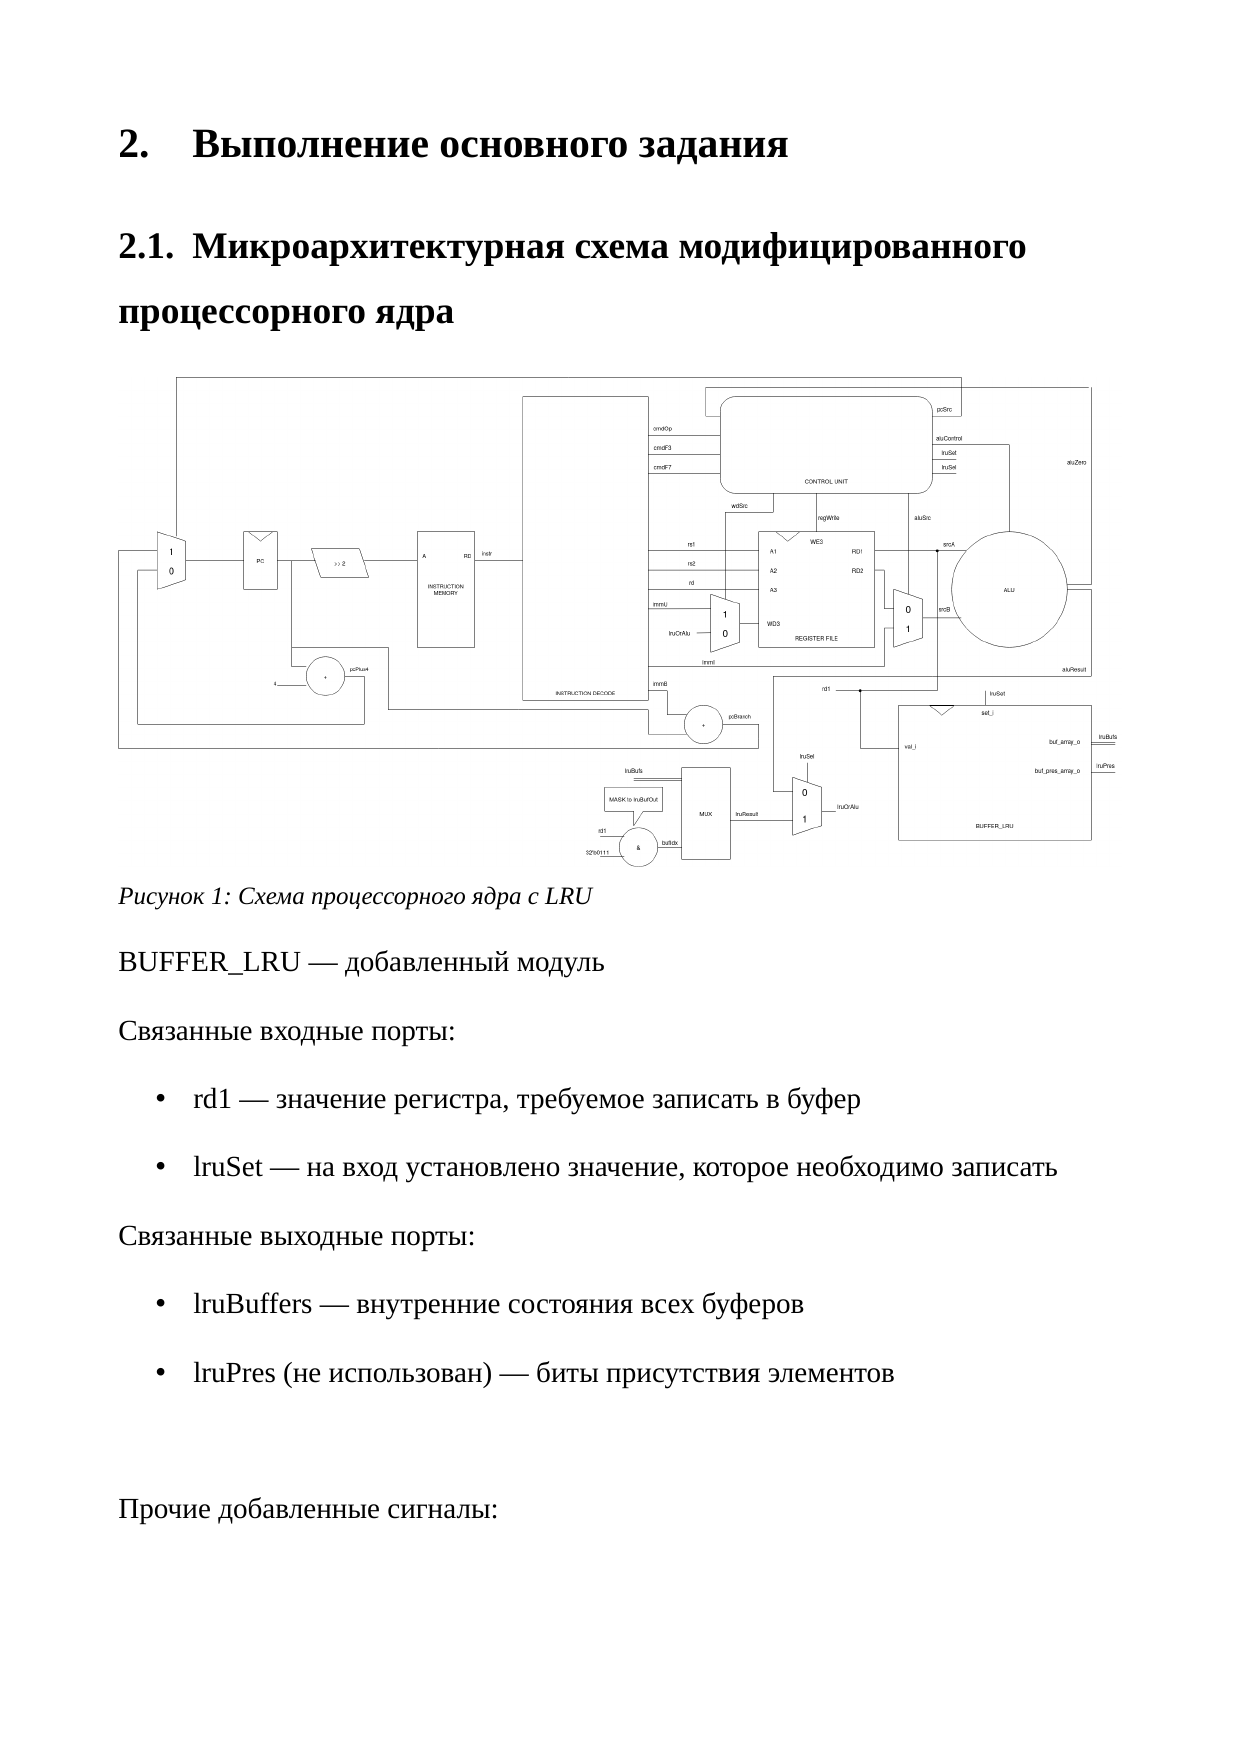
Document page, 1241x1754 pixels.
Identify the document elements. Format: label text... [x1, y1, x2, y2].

text BUFFER_LRU — добавленный модуль [118, 944, 1122, 978]
text Связанные входные порты: [118, 1013, 1122, 1046]
picture [118, 377, 1123, 867]
subtitle Микроархитектурная схема модифицированного процессорного ядра [118, 223, 1122, 331]
text Связанные выходные порты: [118, 1218, 1122, 1251]
list lruPres (не использован) — биты присутствия элементов [156, 1355, 1122, 1388]
list rd1 — значение регистра, требуемое записать в буфер [156, 1081, 1122, 1115]
text Прочие добавленные сигналы: [118, 1491, 1122, 1525]
subtitle Выполнение основного задания [118, 118, 1122, 166]
list lruBuffers — внутренние состояния всех буферов [156, 1286, 1122, 1320]
list lruSet — на вход установлено значение, которое необходимо записать [156, 1149, 1122, 1183]
text Рисунок 1: Схема процессорного ядра с LRU [118, 867, 1122, 909]
